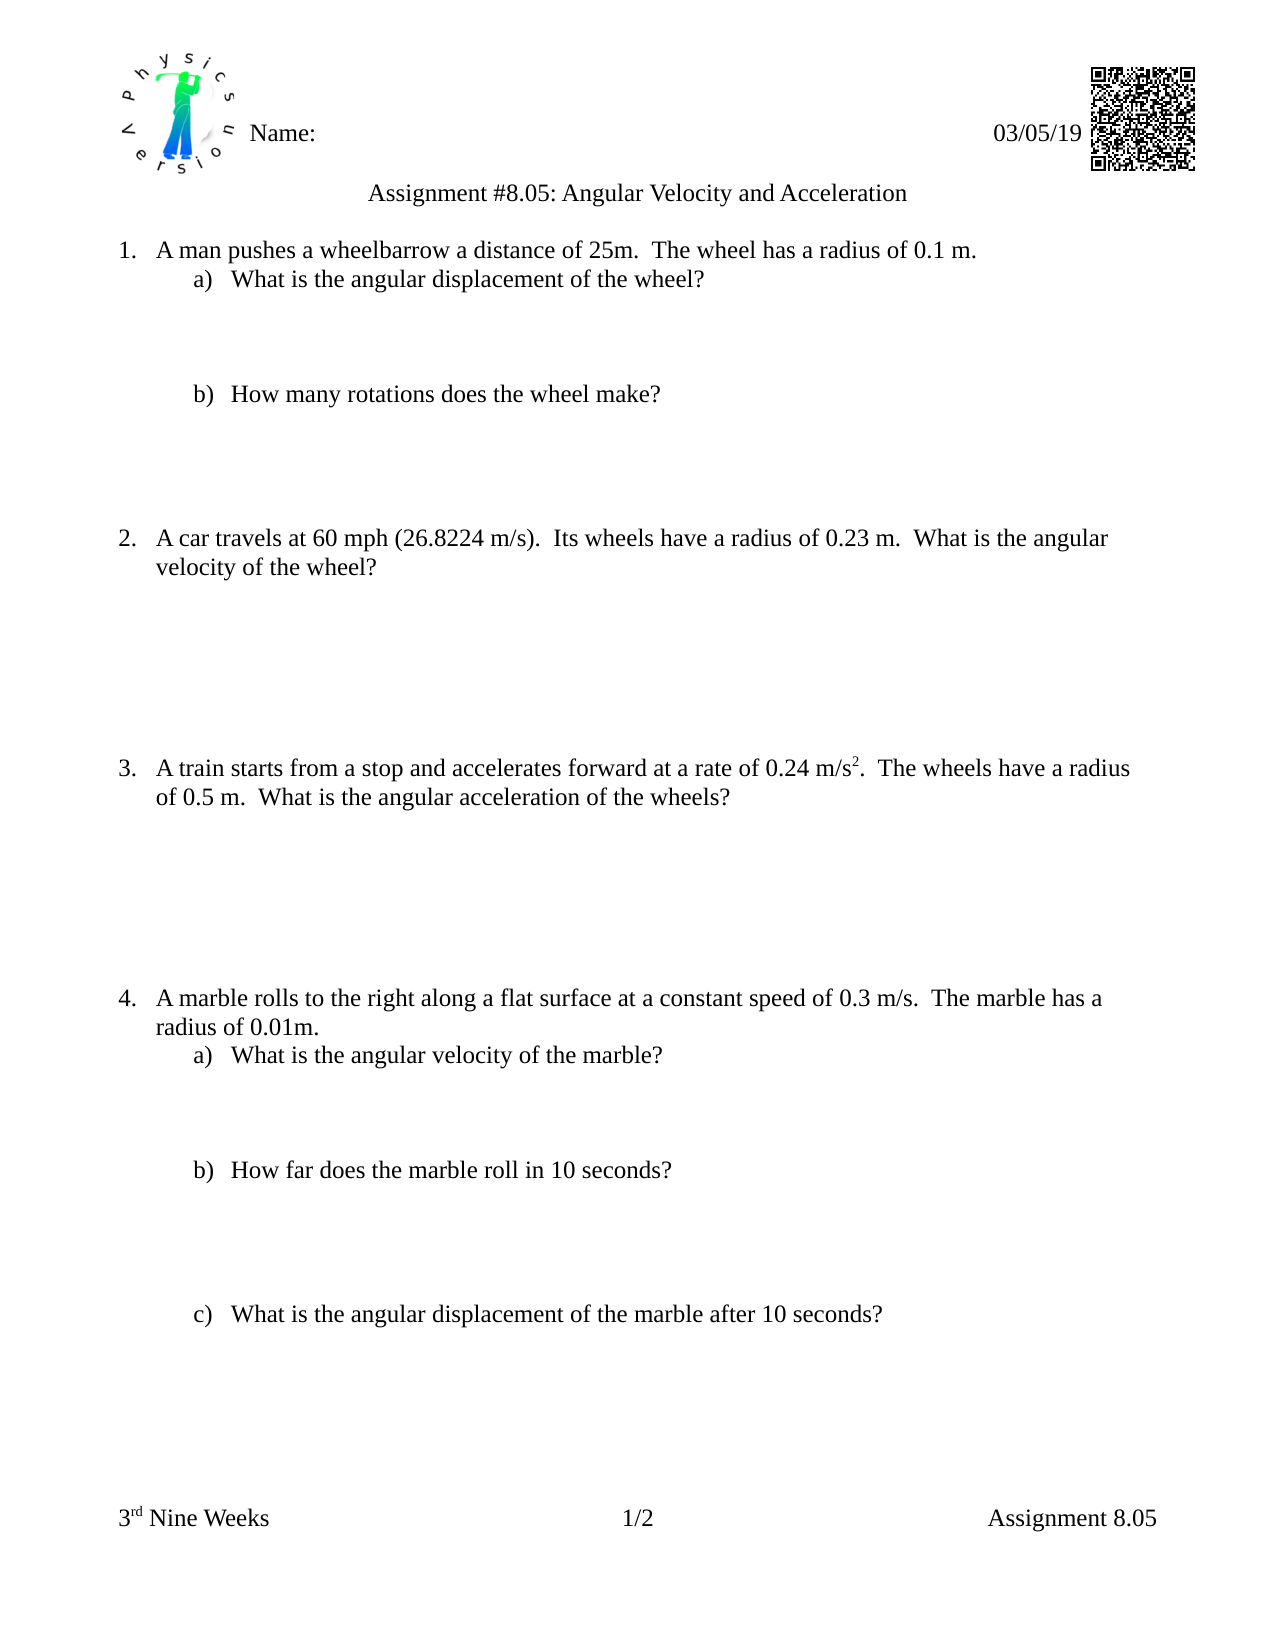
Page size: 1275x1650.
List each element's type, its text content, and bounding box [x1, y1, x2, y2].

list A man pushes a wheelbarrow a distance of 25m. The wheel has a radius of 0.1 m. [118, 236, 1157, 264]
list What is the angular velocity of the marble? [193, 1041, 1157, 1069]
picture [121, 53, 235, 174]
list A train starts from a stop and accelerates forward at a rate of 0.24 m/s2. The wheels have a radius of 0.5 m. What is the angular acceleration of the wheels? [118, 753, 1157, 811]
list How many rotations does the wheel make? [193, 379, 1157, 408]
list A car travels at 60 mph (26.8224 m/s). Its wheels have a radius of 0.23 m. What is the angular velocity of the wheel? [118, 523, 1157, 581]
list How far does the marble roll in 10 seconds? [193, 1156, 1157, 1184]
text Assignment #8.05: Angular Velocity and Acceleration [118, 176, 1157, 207]
list What is the angular displacement of the marble after 10 seconds? [193, 1299, 1157, 1328]
list A marble rolls to the right along a flat surface at a constant speed of 0.3 m/s. The marble has a radius of 0.01m. [118, 983, 1157, 1041]
picture [1082, 58, 1203, 179]
list What is the angular displacement of the wheel? [193, 264, 1157, 293]
